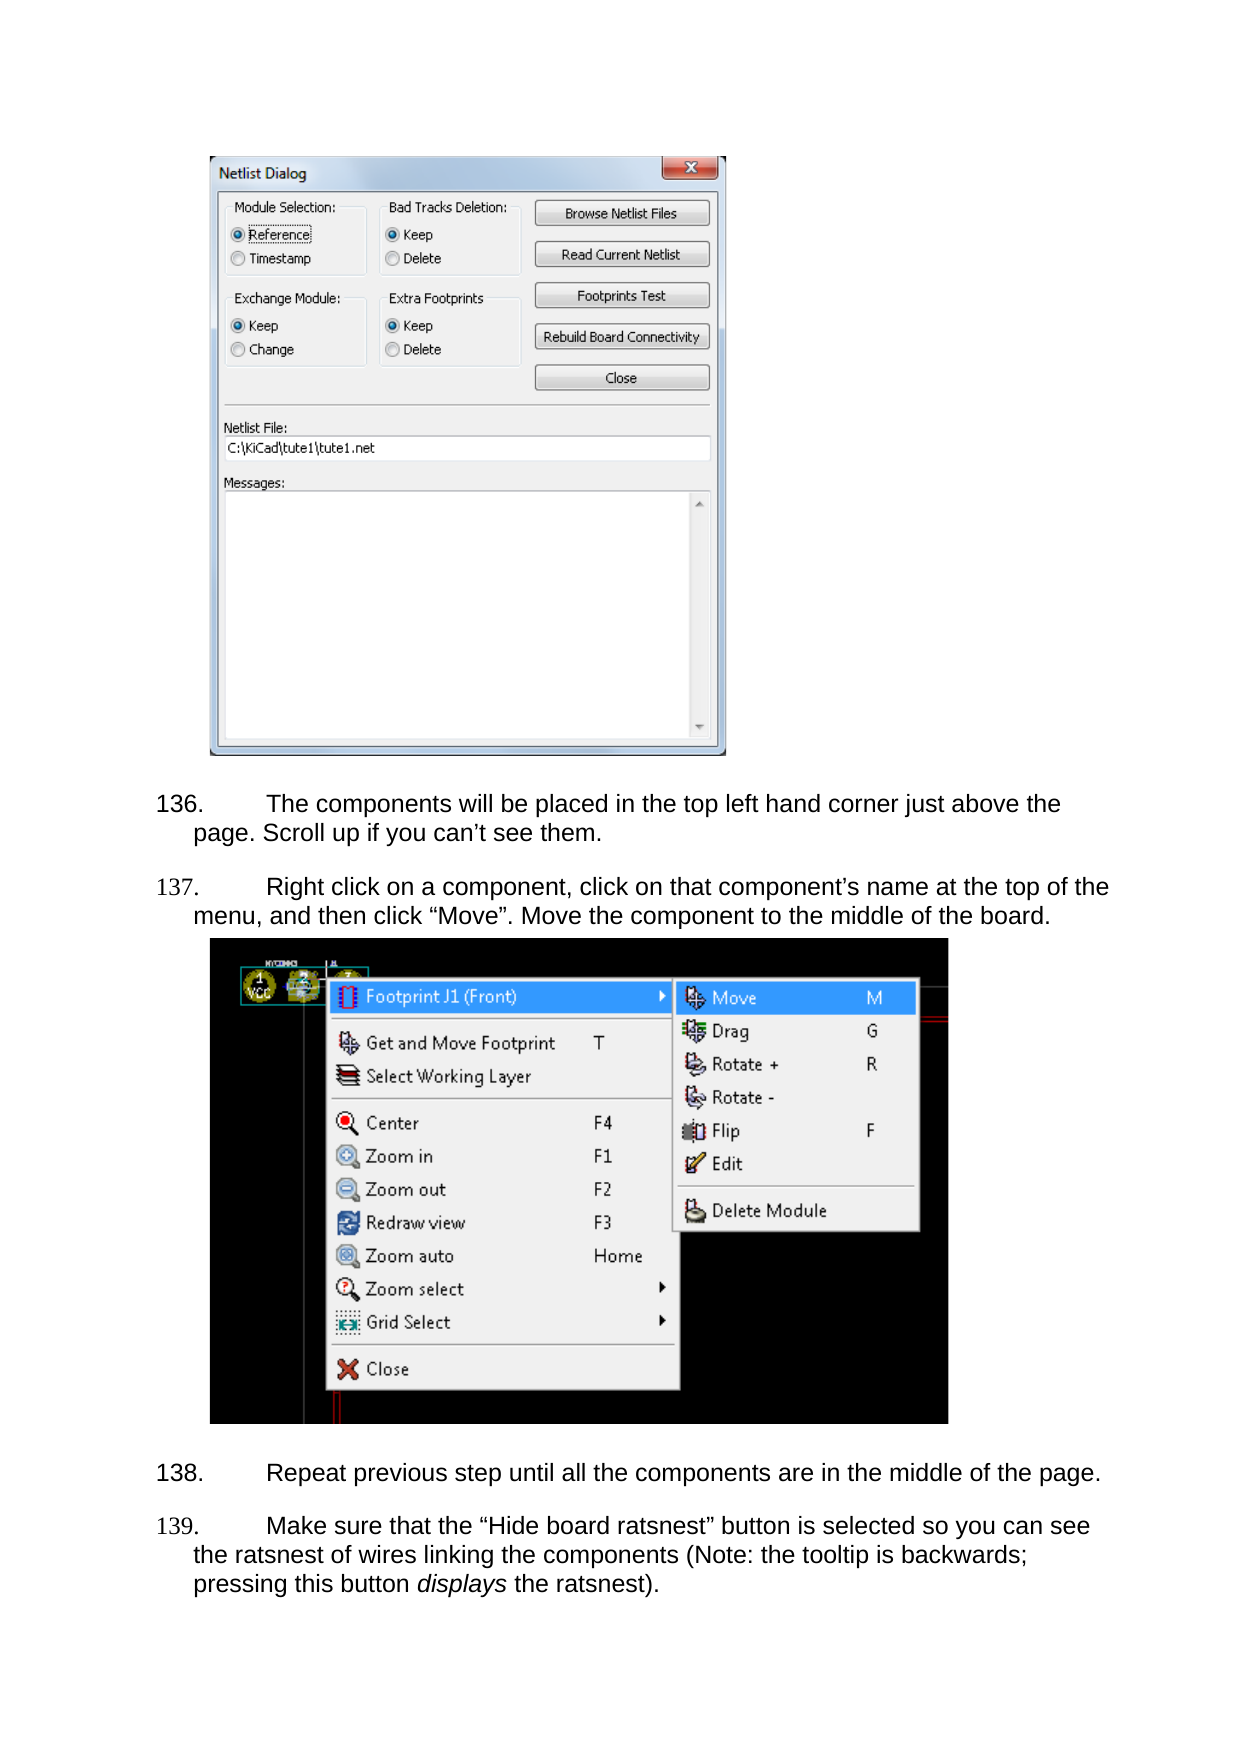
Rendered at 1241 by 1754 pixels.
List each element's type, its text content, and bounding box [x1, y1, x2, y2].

list The components will be placed in the top left hand corner just above the page. Scroll up if you can’t see them. [156, 789, 1122, 847]
list Right click on a component, click on that component’s name at the top of the menu, and then click “Move”. Move the component to the middle of the board. [156, 872, 1122, 1433]
list Repeat previous step until all the components are in the middle of the page. [156, 1458, 1122, 1486]
list Make sure that the “Hide board ratsnest” button is selected so you can see the ratsnest of wires linking the components (Note: the tooltip is backwards; pressing this button displays the ratsnest). [156, 1511, 1122, 1598]
picture [209, 156, 727, 756]
picture [209, 938, 949, 1424]
list [156, 118, 1122, 764]
